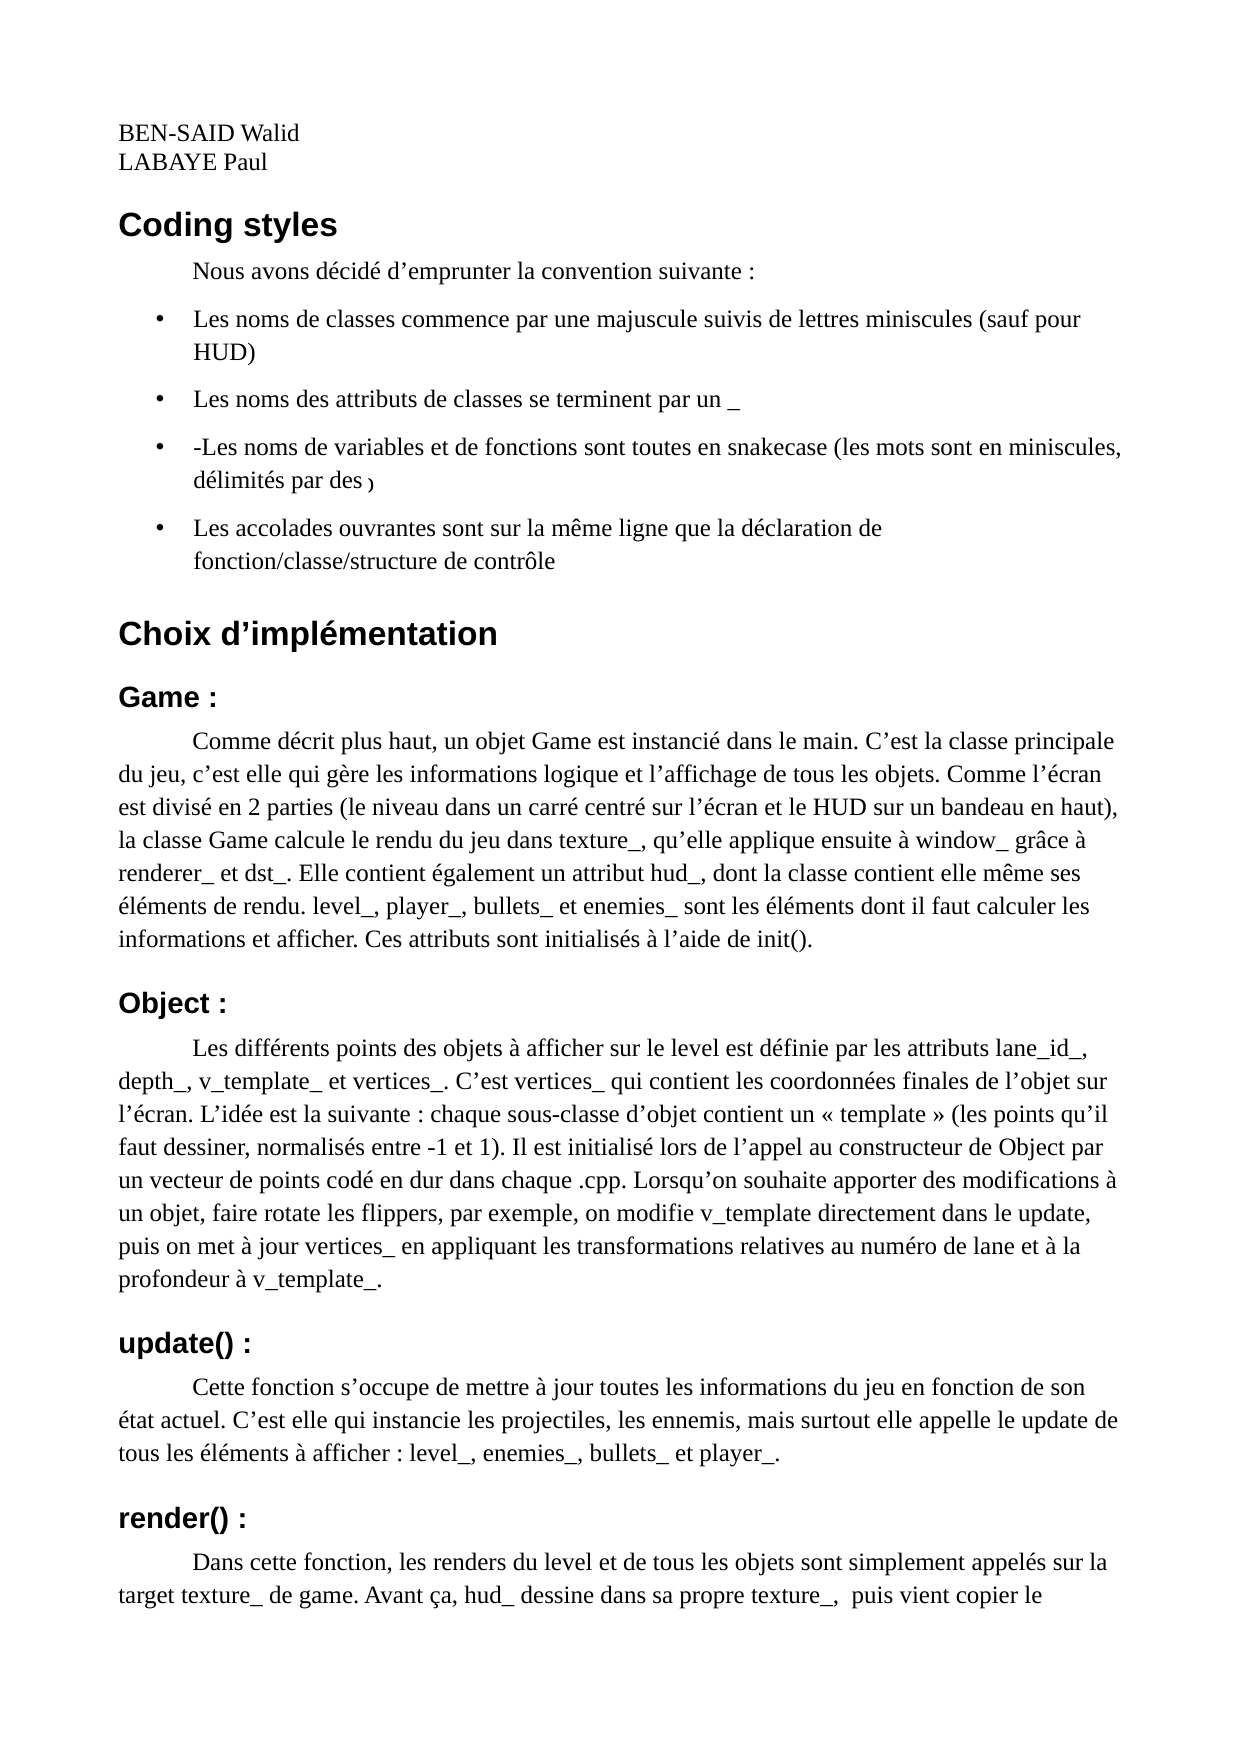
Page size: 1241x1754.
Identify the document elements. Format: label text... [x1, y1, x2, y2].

subtitle Object : [118, 986, 1122, 1020]
list Les noms de classes commence par une majuscule suivis de lettres miniscules (sauf pour HUD) [156, 304, 1122, 366]
list Les noms des attributs de classes se terminent par un _ [156, 384, 1122, 413]
subtitle render() : [118, 1501, 1122, 1534]
subtitle Choix d’implémentation [118, 614, 1122, 653]
subtitle Coding styles [118, 205, 1122, 244]
text Les différents points des objets à afficher sur le level est définie par les attributs lane_id_, depth_, v_template_ et vertices_. C’est vertices_ qui contient les coordonnées finales de l’objet sur l’écran. L’idée est la suivante : chaque sous-classe d’objet contient un « template » (les points qu’il faut dessiner, normalisés entre -1 et 1). Il est initialisé lors de l’appel au constructeur de Object par un vecteur de points codé en dur dans chaque .cpp. Lorsqu’on souhaite apporter des modifications à un objet, faire rotate les flippers, par exemple, on modifie v_template directement dans le update, puis on met à jour vertices_ en appliquant les transformations relatives au numéro de lane et à la profondeur à v_template_. [118, 1033, 1122, 1293]
list -Les noms de variables et de fonctions sont toutes en snakecase (les mots sont en miniscules, délimités par des ₎ [156, 432, 1122, 494]
text Dans cette fonction, les renders du level et de tous les objets sont simplement appelés sur la target texture_ de game. Avant ça, hud_ dessine dans sa propre texture_, puis vient copier le [118, 1547, 1122, 1608]
text Comme décrit plus haut, un objet Game est instancié dans le main. C’est la classe principale du jeu, c’est elle qui gère les informations logique et l’affichage de tous les objets. Comme l’écran est divisé en 2 parties (le niveau dans un carré centré sur l’écran et le HUD sur un bandeau en haut), la classe Game calcule le rendu du jeu dans texture_, qu’elle applique ensuite à window_ grâce à renderer_ et dst_. Elle contient également un attribut hud_, dont la classe contient elle même ses éléments de rendu. level_, player_, bullets_ et enemies_ sont les éléments dont il faut calculer les informations et afficher. Ces attributs sont initialisés à l’aide de init(). [118, 726, 1122, 953]
list Les accolades ouvrantes sont sur la même ligne que la déclaration de fonction/classe/structure de contrôle [156, 513, 1122, 574]
text Nous avons décidé d’emprunter la convention suivante : [118, 256, 1122, 285]
text Cette fonction s’occupe de mettre à jour toutes les informations du jeu en fonction de son état actuel. C’est elle qui instancie les projectiles, les ennemis, mais surtout elle appelle le update de tous les éléments à afficher : level_, enemies_, bullets_ et player_. [118, 1372, 1122, 1467]
subtitle Game : [118, 680, 1122, 714]
subtitle update() : [118, 1326, 1122, 1360]
